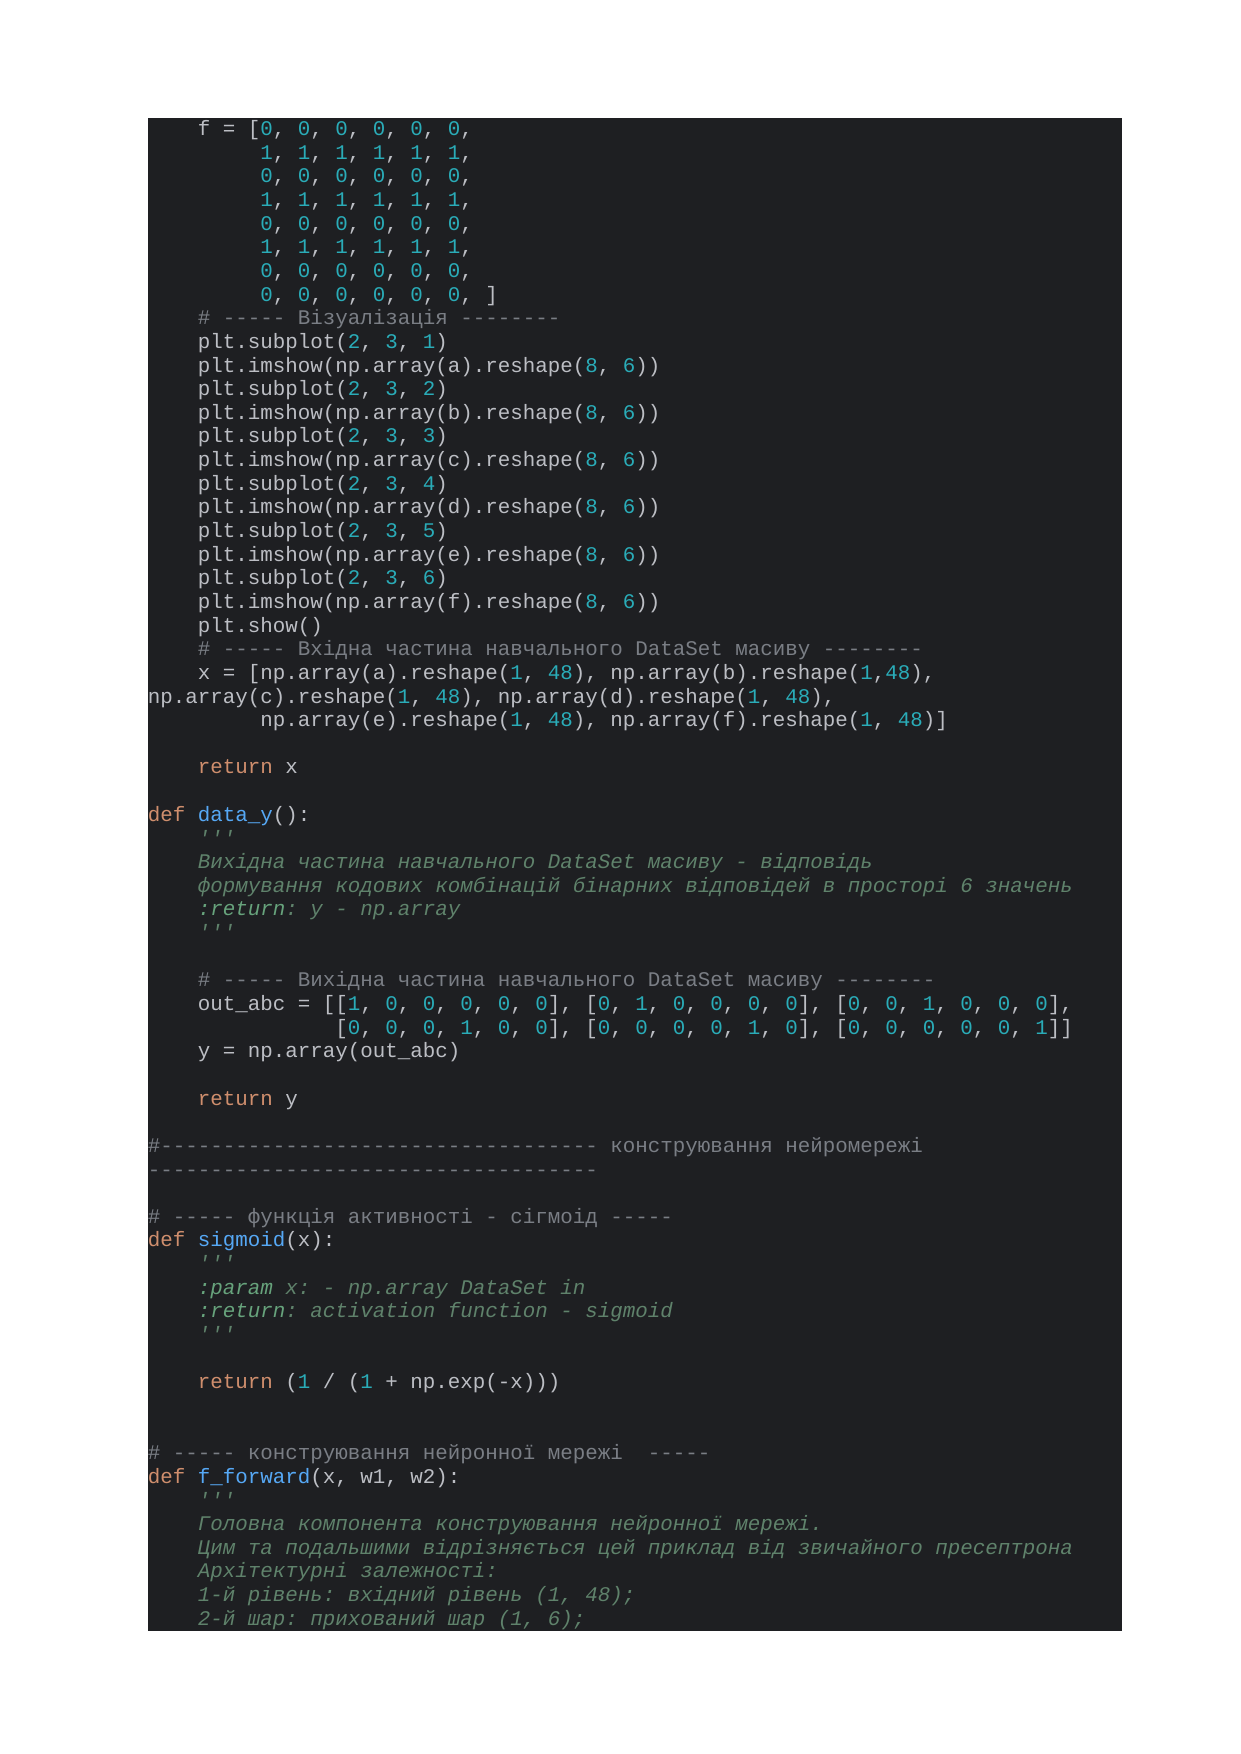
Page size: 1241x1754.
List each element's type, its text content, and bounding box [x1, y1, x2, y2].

text f = [0, 0, 0, 0, 0, 0, 1, 1, 1, 1, 1, 1, 0, 0, 0, 0, 0, 0, 1, 1, 1, 1, 1, 1, 0, 0, 0, 0, 0, 0, 1, 1, 1, 1, 1, 1, 0, 0, 0, 0, 0, 0, 0, 0, 0, 0, 0, 0, ] # ----- Візуалізація -------- plt.subplot(2, 3, 1) plt.imshow(np.array(a).reshape(8, 6)) plt.subplot(2, 3, 2) plt.imshow(np.array(b).reshape(8, 6)) plt.subplot(2, 3, 3) plt.imshow(np.array(c).reshape(8, 6)) plt.subplot(2, 3, 4) plt.imshow(np.array(d).reshape(8, 6)) plt.subplot(2, 3, 5) plt.imshow(np.array(e).reshape(8, 6)) plt.subplot(2, 3, 6) plt.imshow(np.array(f).reshape(8, 6)) plt.show() # ----- Вхідна частина навчального DataSet масиву -------- x = [np.array(a).reshape(1, 48), np.array(b).reshape(1,48), np.array(c).reshape(1, 48), np.array(d).reshape(1, 48), np.array(e).reshape(1, 48), np.array(f).reshape(1, 48)] return x def data_y(): ''' Вихідна частина навчального DataSet масиву - відповідь формування кодових комбінацій бінарних відповідей в просторі 6 значень :return: y - np.array ''' # ----- Вихідна частина навчального DataSet масиву -------- out_abc = [[1, 0, 0, 0, 0, 0], [0, 1, 0, 0, 0, 0], [0, 0, 1, 0, 0, 0], [0, 0, 0, 1, 0, 0], [0, 0, 0, 0, 1, 0], [0, 0, 0, 0, 0, 1]] y = np.array(out_abc) return y #----------------------------------- конструювання нейромережі ------------------------------------ # ----- функція активності - сігмоід ----- def sigmoid(x): ''' :param x: - np.array DataSet in :return: activation function - sigmoid ''' return (1 / (1 + np.exp(-x))) # ----- конструювання нейронної мережі ----- def f_forward(x, w1, w2): ''' Головна компонента конструювання нейронної мережі. Цим та подальшими відрізняється цей приклад від звичайного пресептрона Архітектурні залежності: 1-й рівень: вхідний рівень (1, 48); 2-й шар: прихований шар (1, 6); [148, 118, 1122, 1631]
